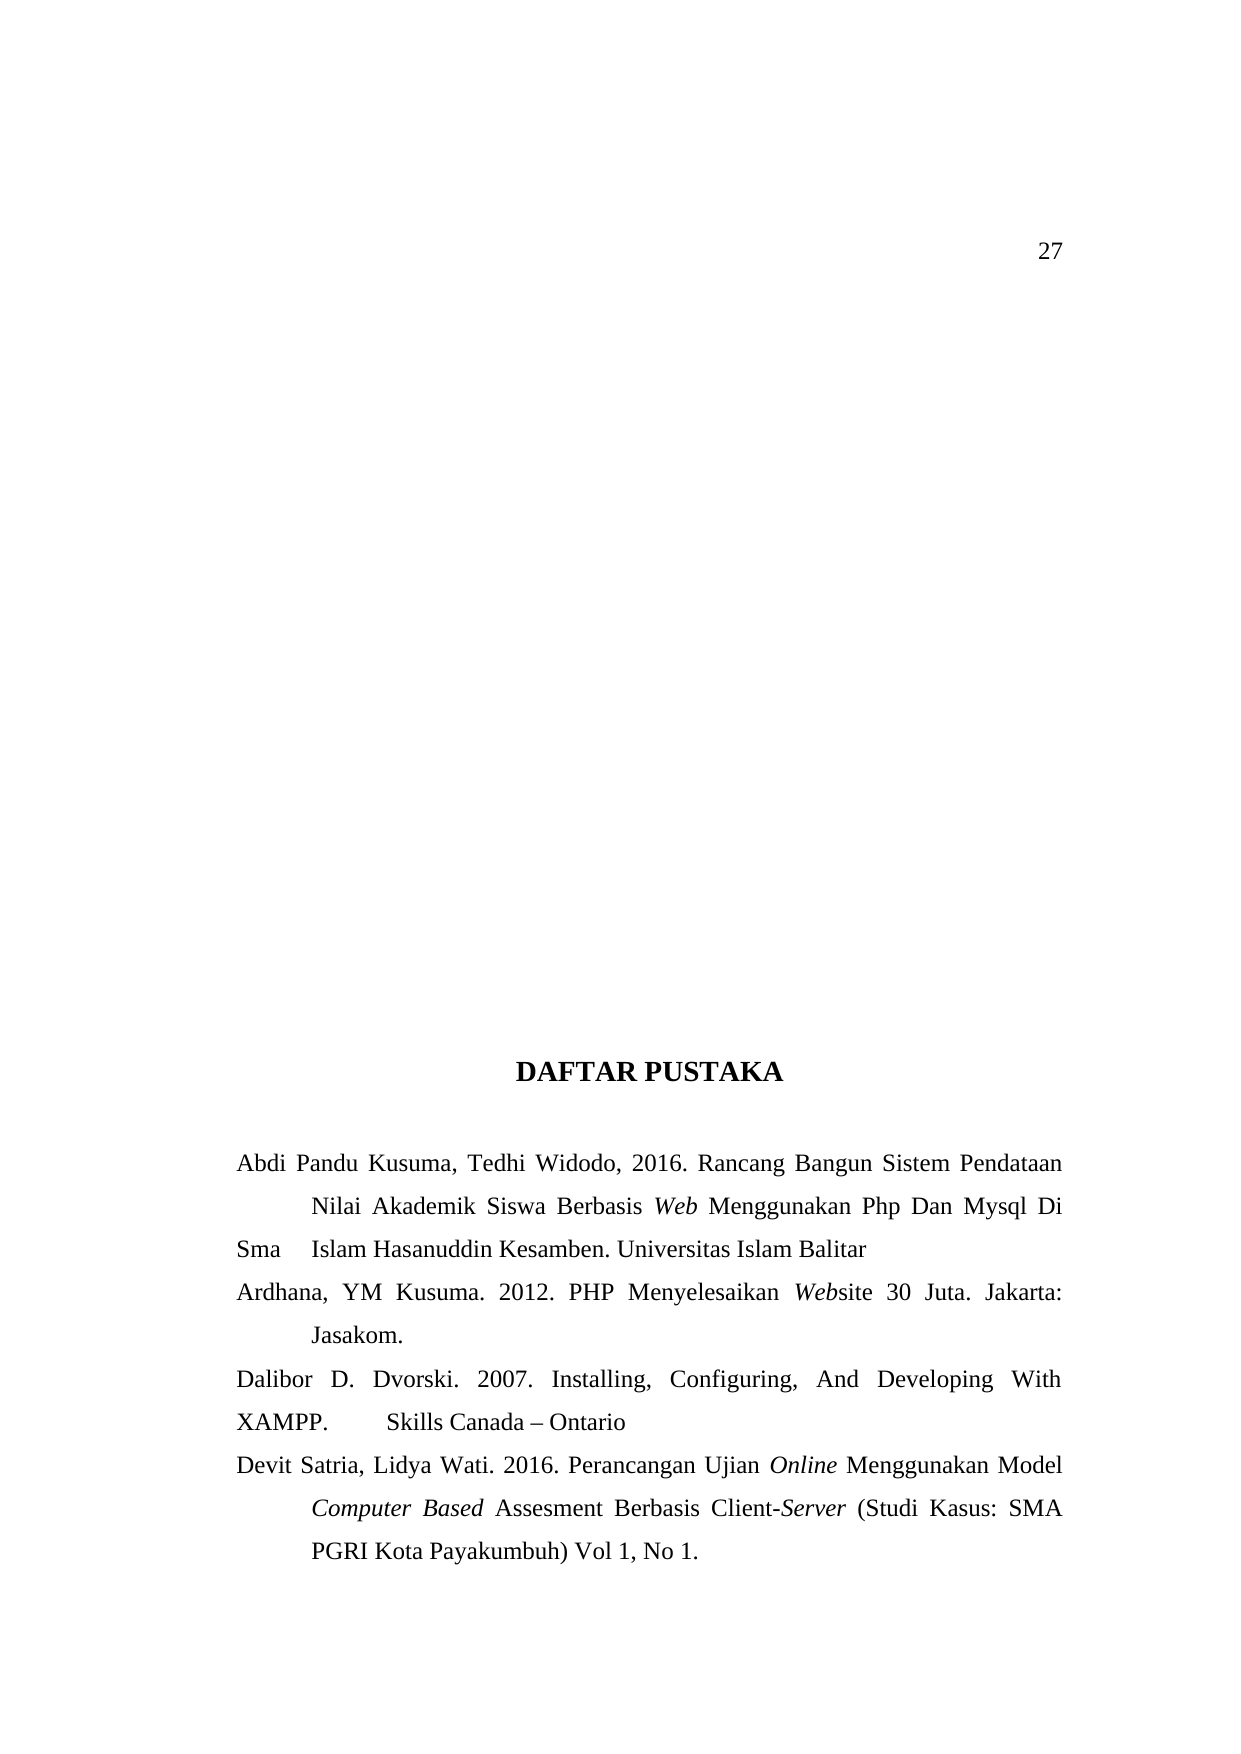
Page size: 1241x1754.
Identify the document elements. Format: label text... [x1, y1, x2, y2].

text Devit Satria, Lidya Wati. 2016. Perancangan Ujian Online Menggunakan Model Computer Based Assesment Berbasis Client-Server (Studi Kasus: SMA PGRI Kota Payakumbuh) Vol 1, No 1. [236, 1450, 1063, 1565]
text Dalibor D. Dvorski. 2007. Installing, Configuring, And Developing With XAMPP. Skills Canada – Ontario [236, 1364, 1063, 1436]
text Ardhana, YM Kusuma. 2012. PHP Menyelesaikan Website 30 Juta. Jakarta: Jasakom. [236, 1277, 1063, 1349]
subtitle DAFTAR PUSTAKA [236, 1054, 1063, 1088]
text Abdi Pandu Kusuma, Tedhi Widodo, 2016. Rancang Bangun Sistem Pendataan Nilai Akademik Siswa Berbasis Web Menggunakan Php Dan Mysql Di Sma Islam Hasanuddin Kesamben. Universitas Islam Balitar [236, 1148, 1063, 1263]
